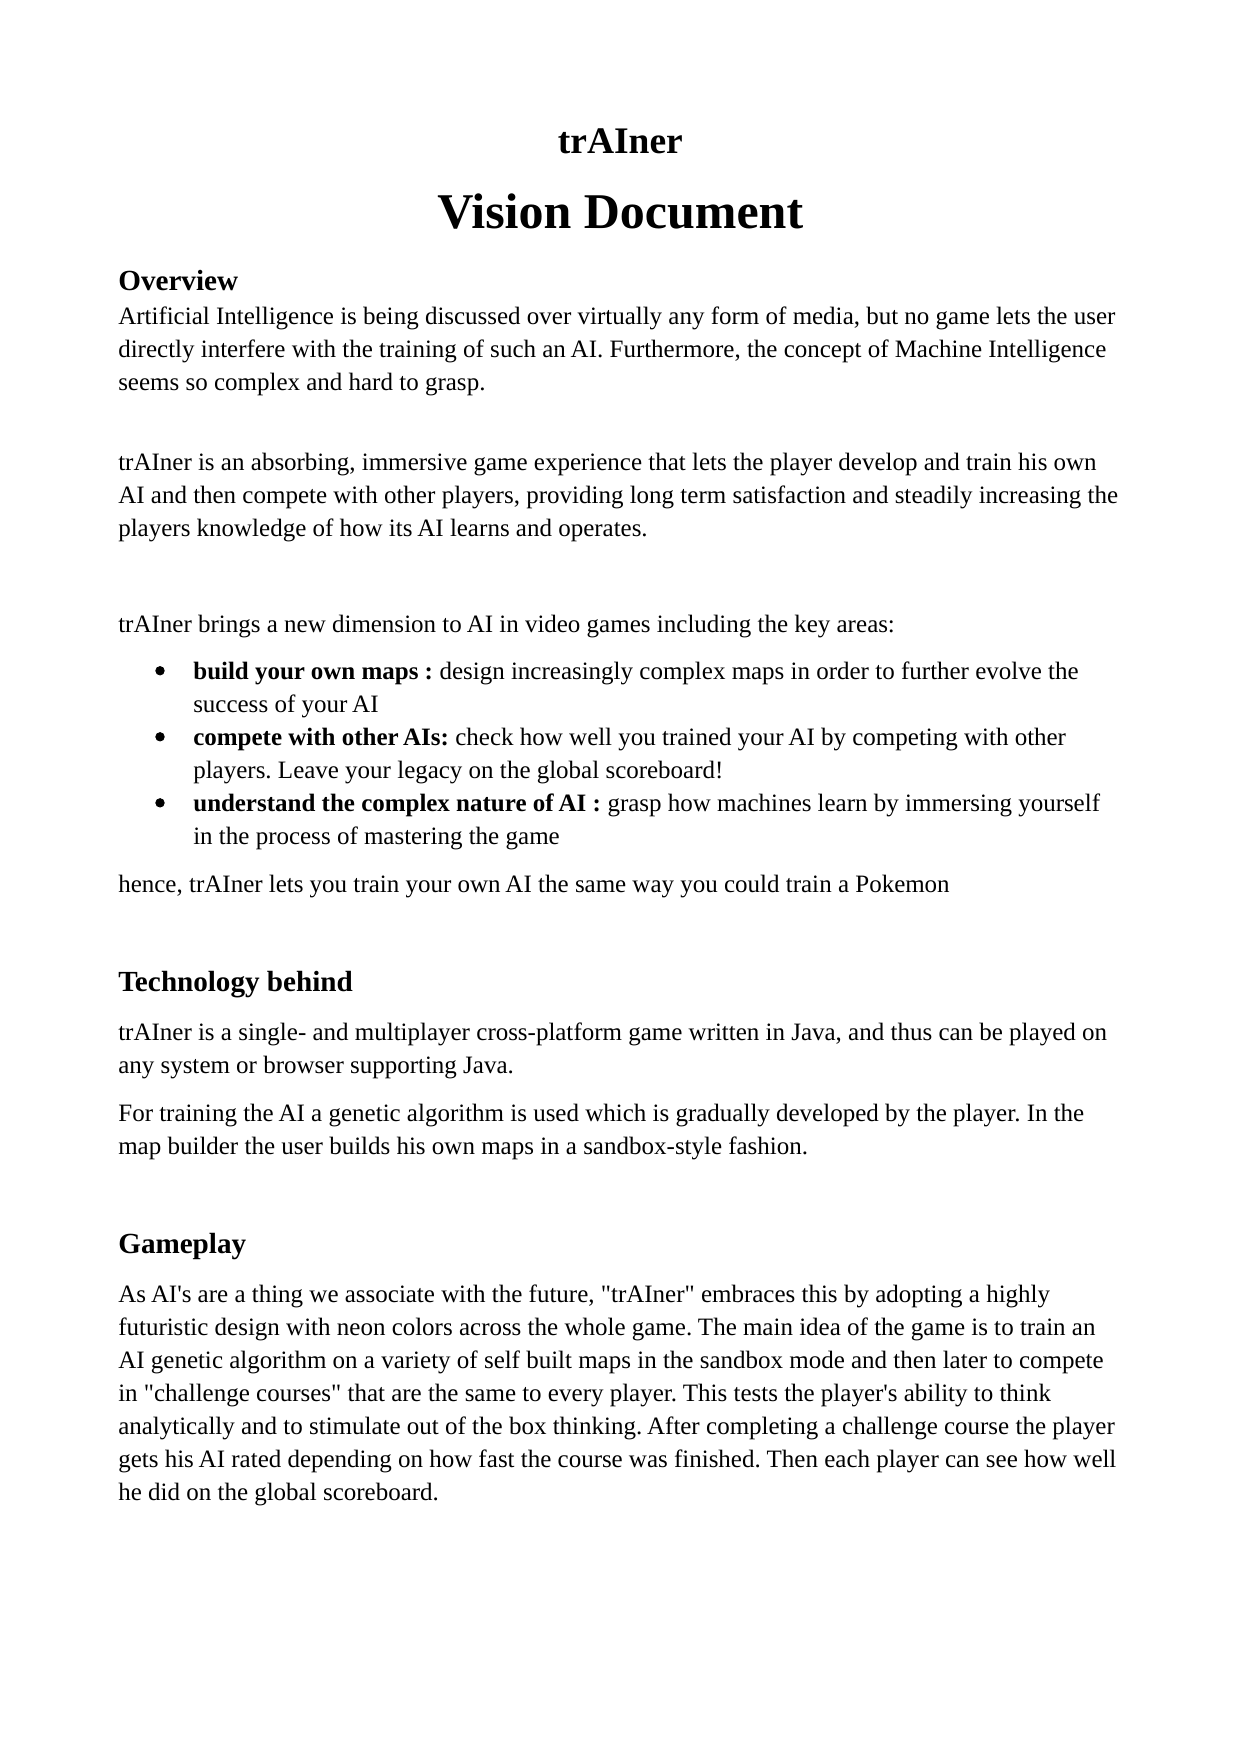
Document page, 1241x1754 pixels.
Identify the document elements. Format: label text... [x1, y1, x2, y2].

text As AI's are a thing we associate with the future, "trAIner" embraces this by adopting a highly futuristic design with neon colors across the whole game. The main idea of the game is to train an AI genetic algorithm on a variety of self built maps in the sandbox mode and then later to compete in "challenge courses" that are the same to every player. This tests the player's ability to think analytically and to stimulate out of the box thinking. After completing a challenge course the player gets his AI rated depending on how fast the course was finished. Then each player can see how well he did on the global scoreboard. [118, 1279, 1122, 1506]
list build your own maps : design increasingly complex maps in order to further evolve the success of your AI [156, 656, 1122, 718]
text hence, trAIner lets you train your own AI the same way you could train a Pokemon [118, 869, 1122, 898]
text trAIner brings a new dimension to AI in video games including the key areas: [118, 609, 1122, 637]
list understand the complex nature of AI : grasp how machines learn by immersing yourself in the process of mastering the game [156, 788, 1122, 850]
text trAIner [118, 118, 1122, 161]
text Technology behind [118, 964, 1122, 998]
text For training the AI a genetic algorithm is used which is gradually developed by the player. In the map builder the user builds his own maps in a sandbox-style fashion. [118, 1098, 1122, 1160]
list compete with other AIs: check how well you trained your AI by competing with other players. Leave your legacy on the global scoreboard! [156, 722, 1122, 784]
text Vision Document [118, 182, 1122, 240]
text Gameplay [118, 1226, 1122, 1260]
text trAIner is an absorbing, immersive game experience that lets the player develop and train his own AI and then compete with other players, providing long term satisfaction and steadily increasing the players knowledge of how its AI learns and operates. [118, 447, 1122, 542]
text Overview Artificial Intelligence is being discussed over virtually any form of media, but no game lets the user directly interfere with the training of such an AI. Furthermore, the concept of Machine Intelligence seems so complex and hard to grasp. [118, 263, 1122, 428]
text trAIner is a single- and multiplayer cross-platform game written in Java, and thus can be played on any system or browser supporting Java. [118, 1017, 1122, 1079]
